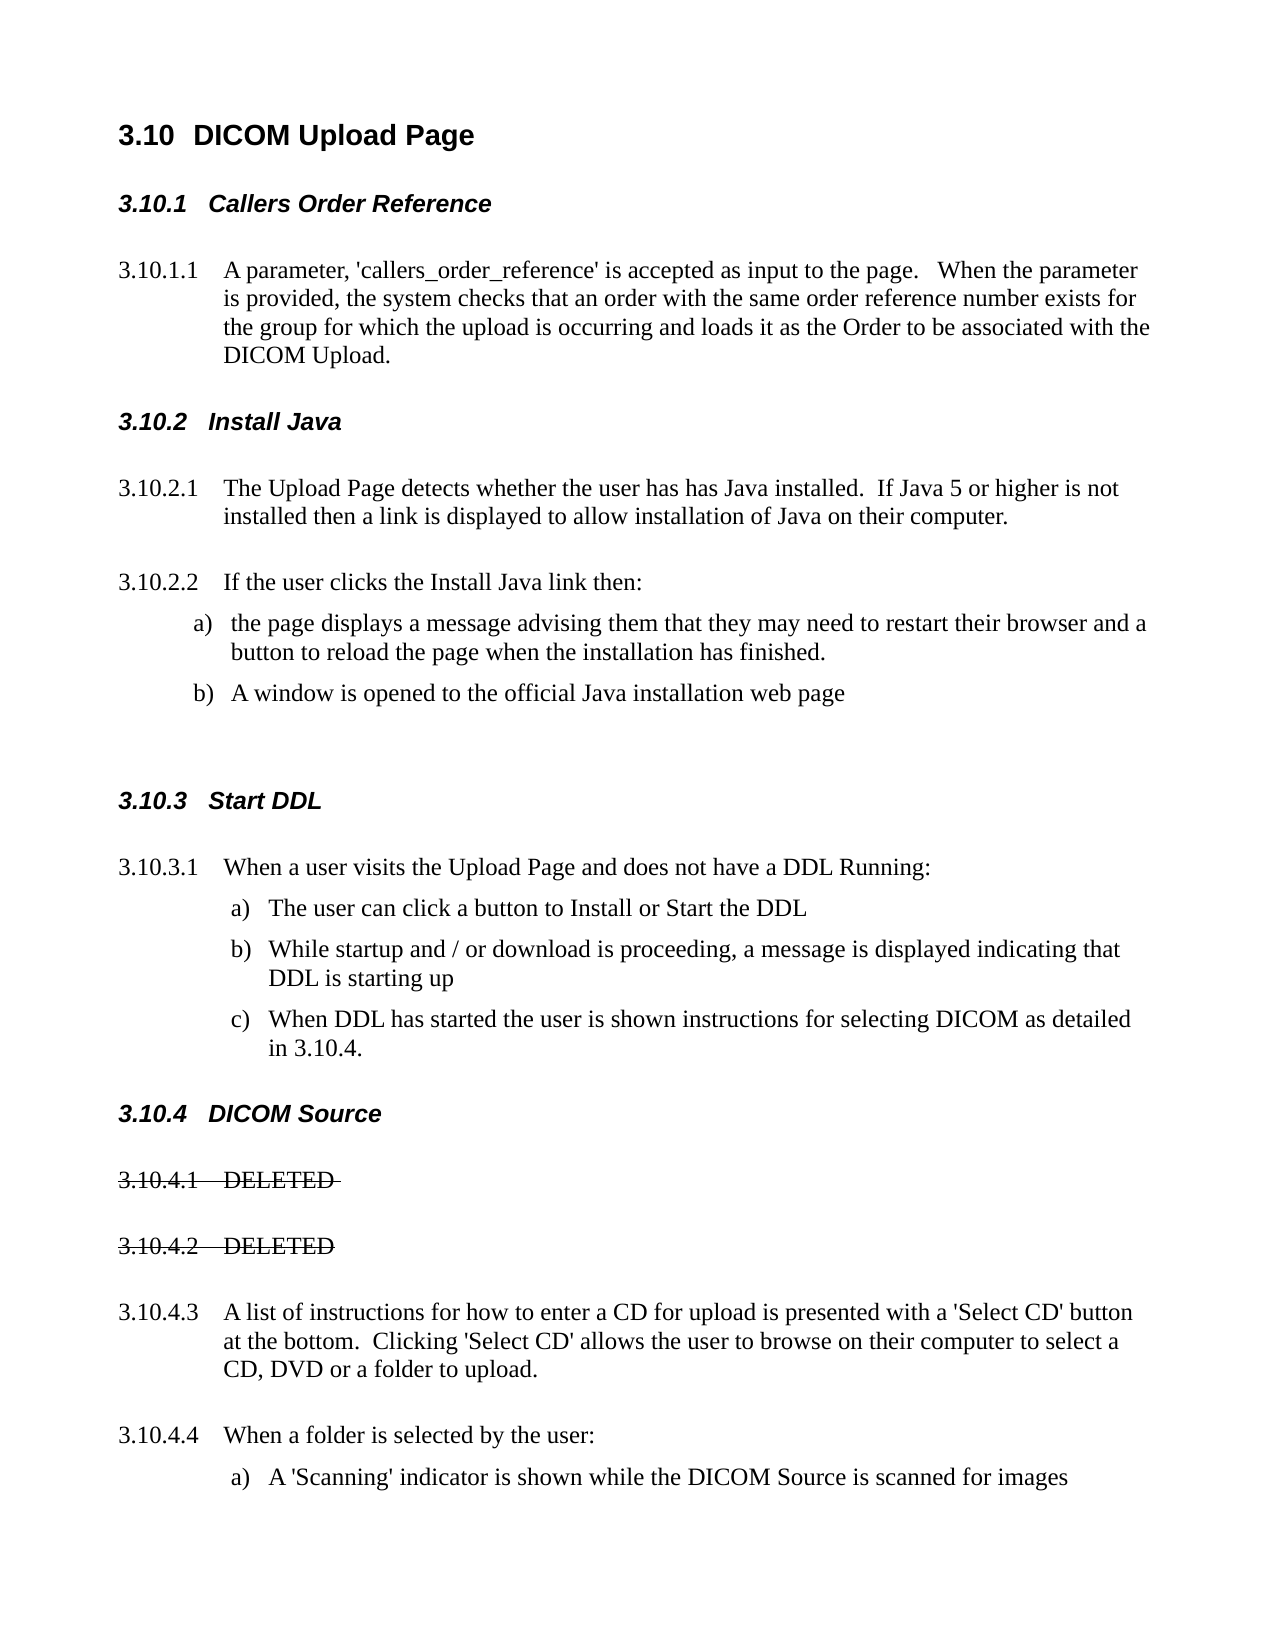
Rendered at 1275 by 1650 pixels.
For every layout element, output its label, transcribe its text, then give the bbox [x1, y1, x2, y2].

list While startup and / or download is proceeding, a message is displayed indicating that DDL is starting up [231, 934, 1157, 992]
subtitle Install Java [118, 407, 1157, 435]
subtitle DELETED [118, 1231, 1157, 1260]
subtitle A list of instructions for how to enter a CD for upload is presented with a 'Select CD' button at the bottom. Clicking 'Select CD' allows the user to browse on their computer to select a CD, DVD or a folder to upload. [118, 1297, 1157, 1383]
subtitle A parameter, 'callers_order_reference' is accepted as input to the page. When the parameter is provided, the system checks that an order with the same order reference number exists for the group for which the upload is occurring and loads it as the Order to be associated with the DICOM Upload. [118, 255, 1157, 369]
subtitle If the user clicks the Install Java link then: [118, 567, 1157, 596]
subtitle When a user visits the Upload Page and does not have a DDL Running: [118, 852, 1157, 881]
list the page displays a message advising them that they may need to restart their browser and a button to reload the page when the installation has finished. [193, 608, 1157, 666]
subtitle Callers Order Reference [118, 189, 1157, 218]
subtitle DELETED [118, 1165, 1157, 1194]
subtitle Start DDL [118, 786, 1157, 814]
subtitle The Upload Page detects whether the user has has Java installed. If Java 5 or higher is not installed then a link is displayed to allow installation of Java on their computer. [118, 473, 1157, 530]
list When DDL has started the user is shown instructions for selecting DICOM as detailed in 3.10.4. [231, 1004, 1157, 1062]
list A window is opened to the official Java installation web page [193, 678, 1157, 707]
subtitle DICOM Source [118, 1099, 1157, 1128]
list The user can click a button to Install or Start the DDL [231, 893, 1157, 922]
list A 'Scanning' indicator is shown while the DICOM Source is scanned for images [231, 1462, 1157, 1490]
subtitle DICOM Upload Page [118, 118, 1157, 152]
subtitle When a folder is selected by the user: [118, 1421, 1157, 1449]
